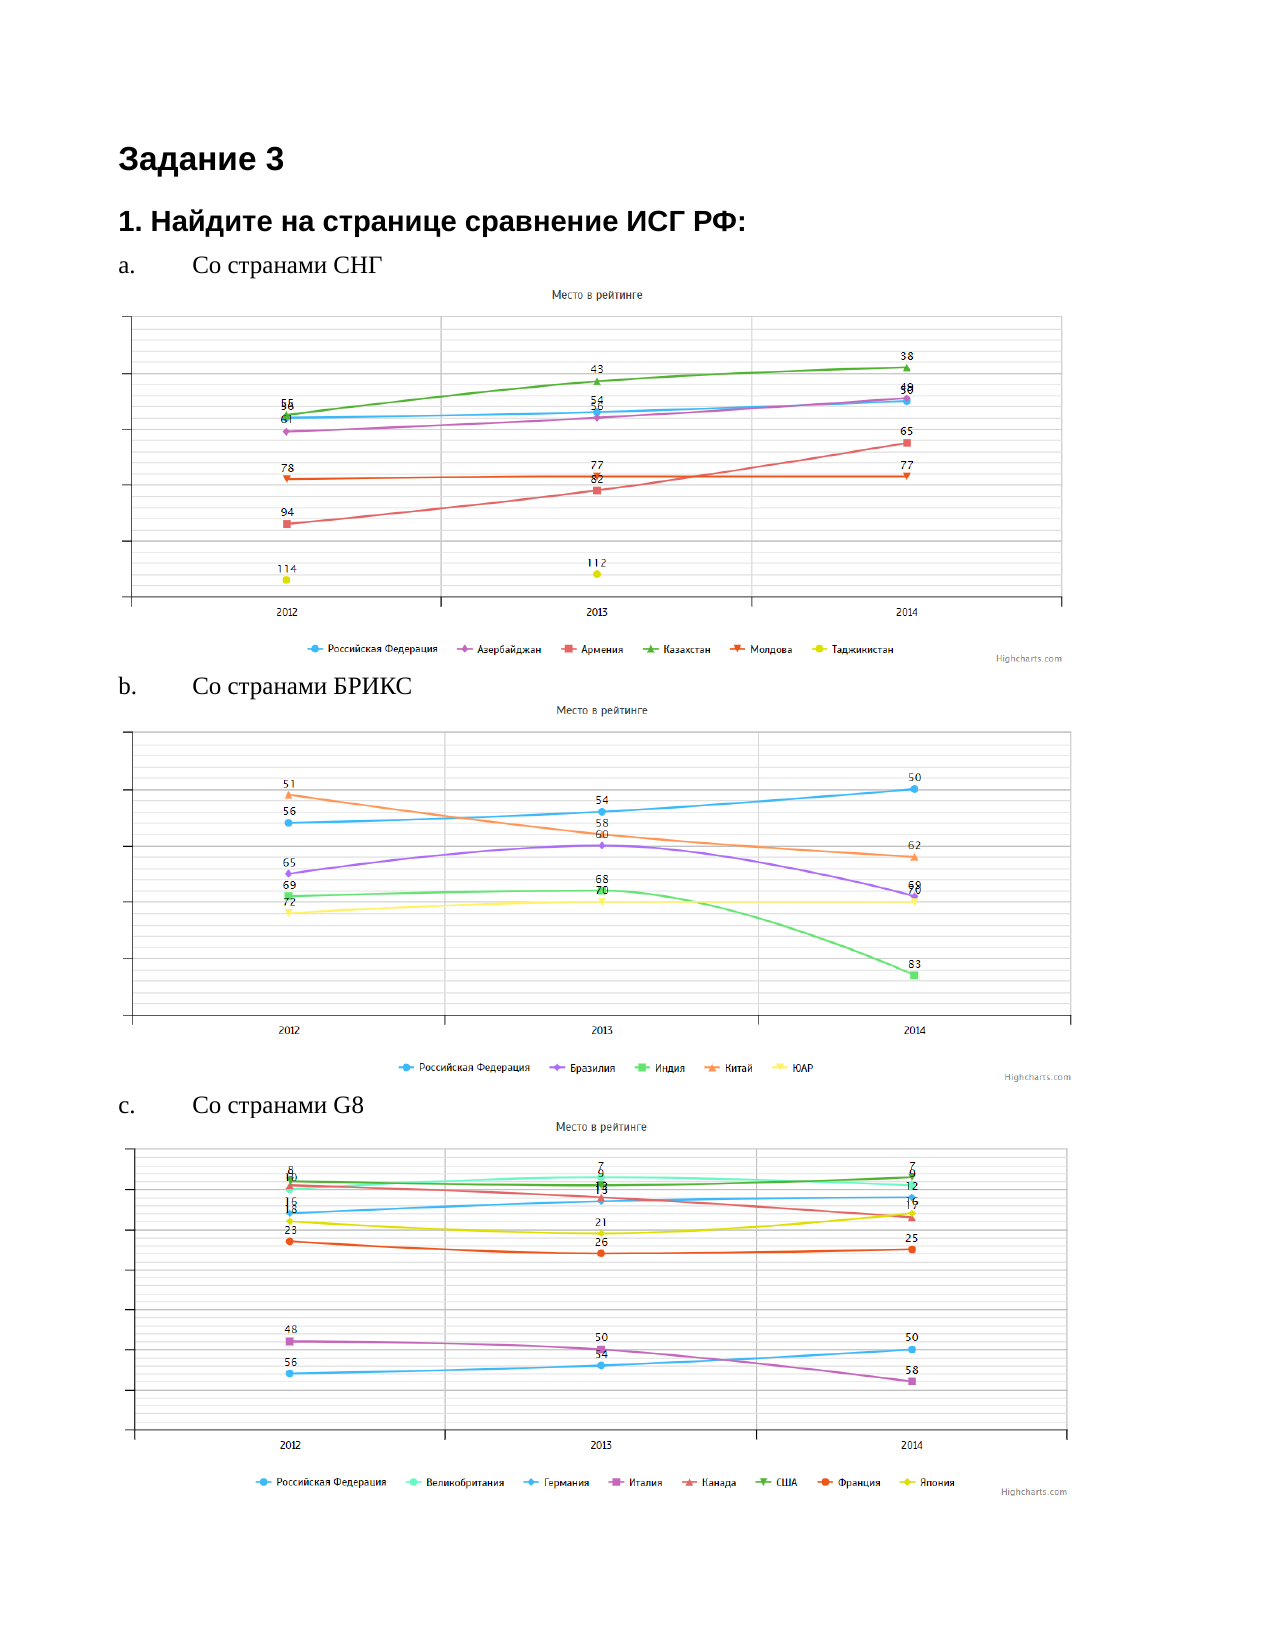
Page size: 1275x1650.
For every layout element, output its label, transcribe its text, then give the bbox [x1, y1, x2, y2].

picture [118, 1118, 1093, 1506]
subtitle 1. Найдите на странице сравнение ИСГ РФ: [118, 204, 1157, 238]
subtitle Задание 3 [118, 139, 1157, 177]
picture [118, 279, 1093, 672]
text a. Со странами СНГ [118, 251, 1157, 279]
text b. Со странами БРИКС [118, 671, 1157, 700]
picture [118, 700, 1093, 1090]
text c. Со странами G8 [118, 1090, 1157, 1119]
